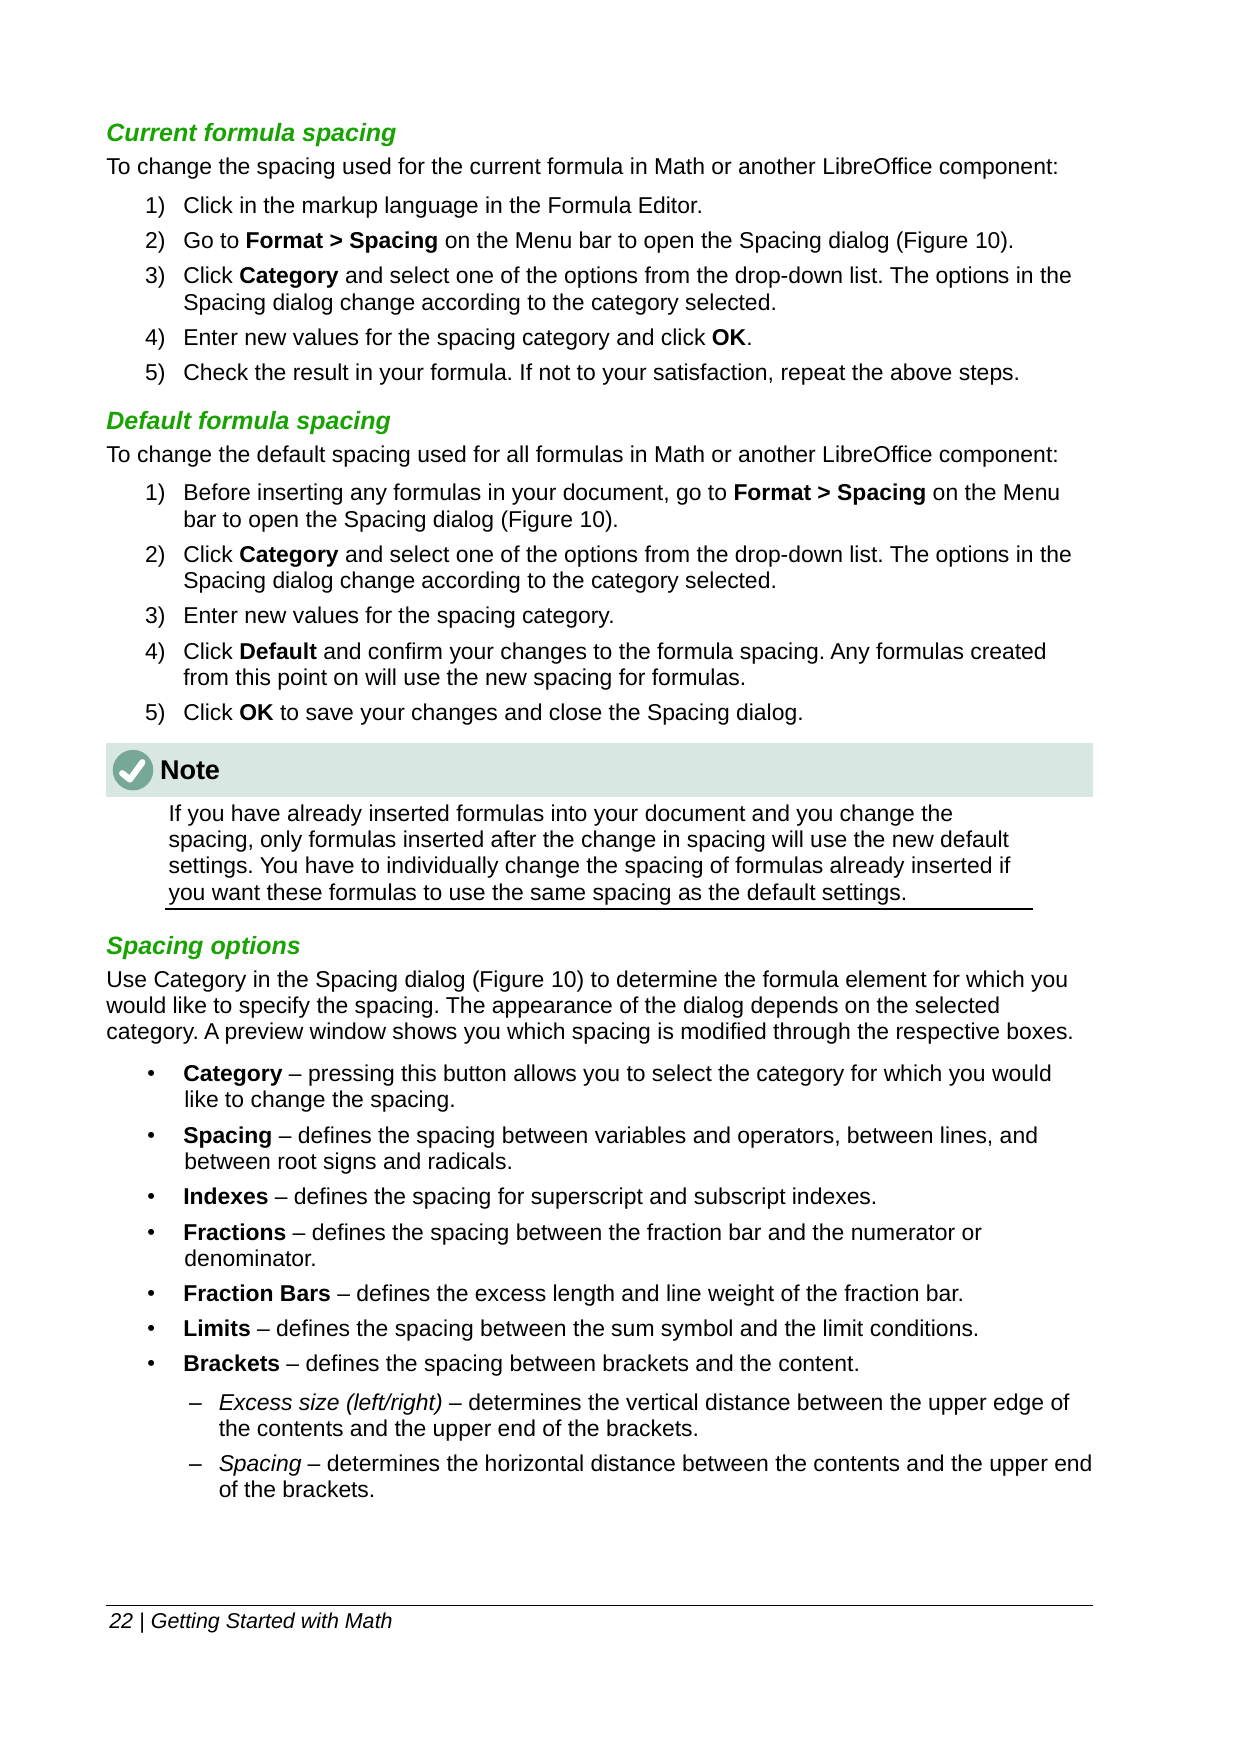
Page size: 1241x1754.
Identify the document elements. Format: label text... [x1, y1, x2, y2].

list Category – pressing this button allows you to select the category for which you would like to change the spacing. [144, 1057, 1093, 1113]
list Enter new values for the spacing category. [165, 602, 1093, 629]
list Click OK to save your changes and close the Spacing dialog. [165, 699, 1093, 726]
list Indexes – defines the spacing for superscript and subscript indexes. [144, 1180, 1093, 1209]
text To change the default spacing used for all formulas in Math or another LibreOffice component: [106, 441, 1093, 467]
list Go to Format > Spacing on the Menu bar to open the Spacing dialog (Figure 10). [165, 227, 1093, 253]
list Click in the markup language in the Formula Editor. [165, 192, 1093, 218]
list Click Category and select one of the options from the drop-down list. The options in the Spacing dialog change according to the category selected. [165, 541, 1093, 594]
subtitle Note [106, 743, 1093, 797]
list Spacing – determines the horizontal distance between the contents and the upper end of the brackets. [189, 1450, 1093, 1503]
list Enter new values for the spacing category and click OK. [165, 324, 1093, 350]
subtitle Default formula spacing [106, 406, 1093, 434]
list Brackets – defines the spacing between brackets and the content. [144, 1347, 1093, 1380]
list Spacing – defines the spacing between variables and operators, between lines, and between root signs and radicals. [144, 1119, 1093, 1174]
text If you have already inserted formulas into your document and you change the spacing, only formulas inserted after the change in spacing will use the new default settings. You have to individually change the spacing of formulas already inserted if you want these formulas to use the same spacing as the default settings. [165, 797, 1033, 908]
subtitle Spacing options [106, 931, 1093, 960]
list Fractions – defines the spacing between the fraction bar and the numerator or denominator. [144, 1216, 1093, 1271]
list Fraction Bars – defines the excess length and line weight of the fraction bar. [144, 1277, 1093, 1306]
text To change the spacing used for the current formula in Math or another LibreOffice component: [106, 153, 1093, 179]
list Click Default and confirm your changes to the formula spacing. Any formulas created from this point on will use the new spacing for formulas. [165, 638, 1093, 690]
list Before inserting any formulas in your document, go to Format > Spacing on the Menu bar to open the Spacing dialog (Figure 10). [165, 479, 1093, 532]
list Click Category and select one of the options from the drop-down list. The options in the Spacing dialog change according to the category selected. [165, 262, 1093, 315]
text Use Category in the Spacing dialog (Figure 10) to determine the formula element for which you would like to specify the spacing. The appearance of the dialog depends on the selected category. A preview window shows you which spacing is modified through the respective boxes. [106, 966, 1093, 1045]
list Check the result in your formula. If not to your satisfaction, repeat the above steps. [165, 359, 1093, 385]
list Limits – defines the spacing between the sum symbol and the limit conditions. [144, 1312, 1093, 1342]
subtitle Current formula spacing [106, 118, 1093, 147]
list Excess size (left/right) – determines the vertical distance between the upper edge of the contents and the upper end of the brackets. [189, 1388, 1093, 1441]
